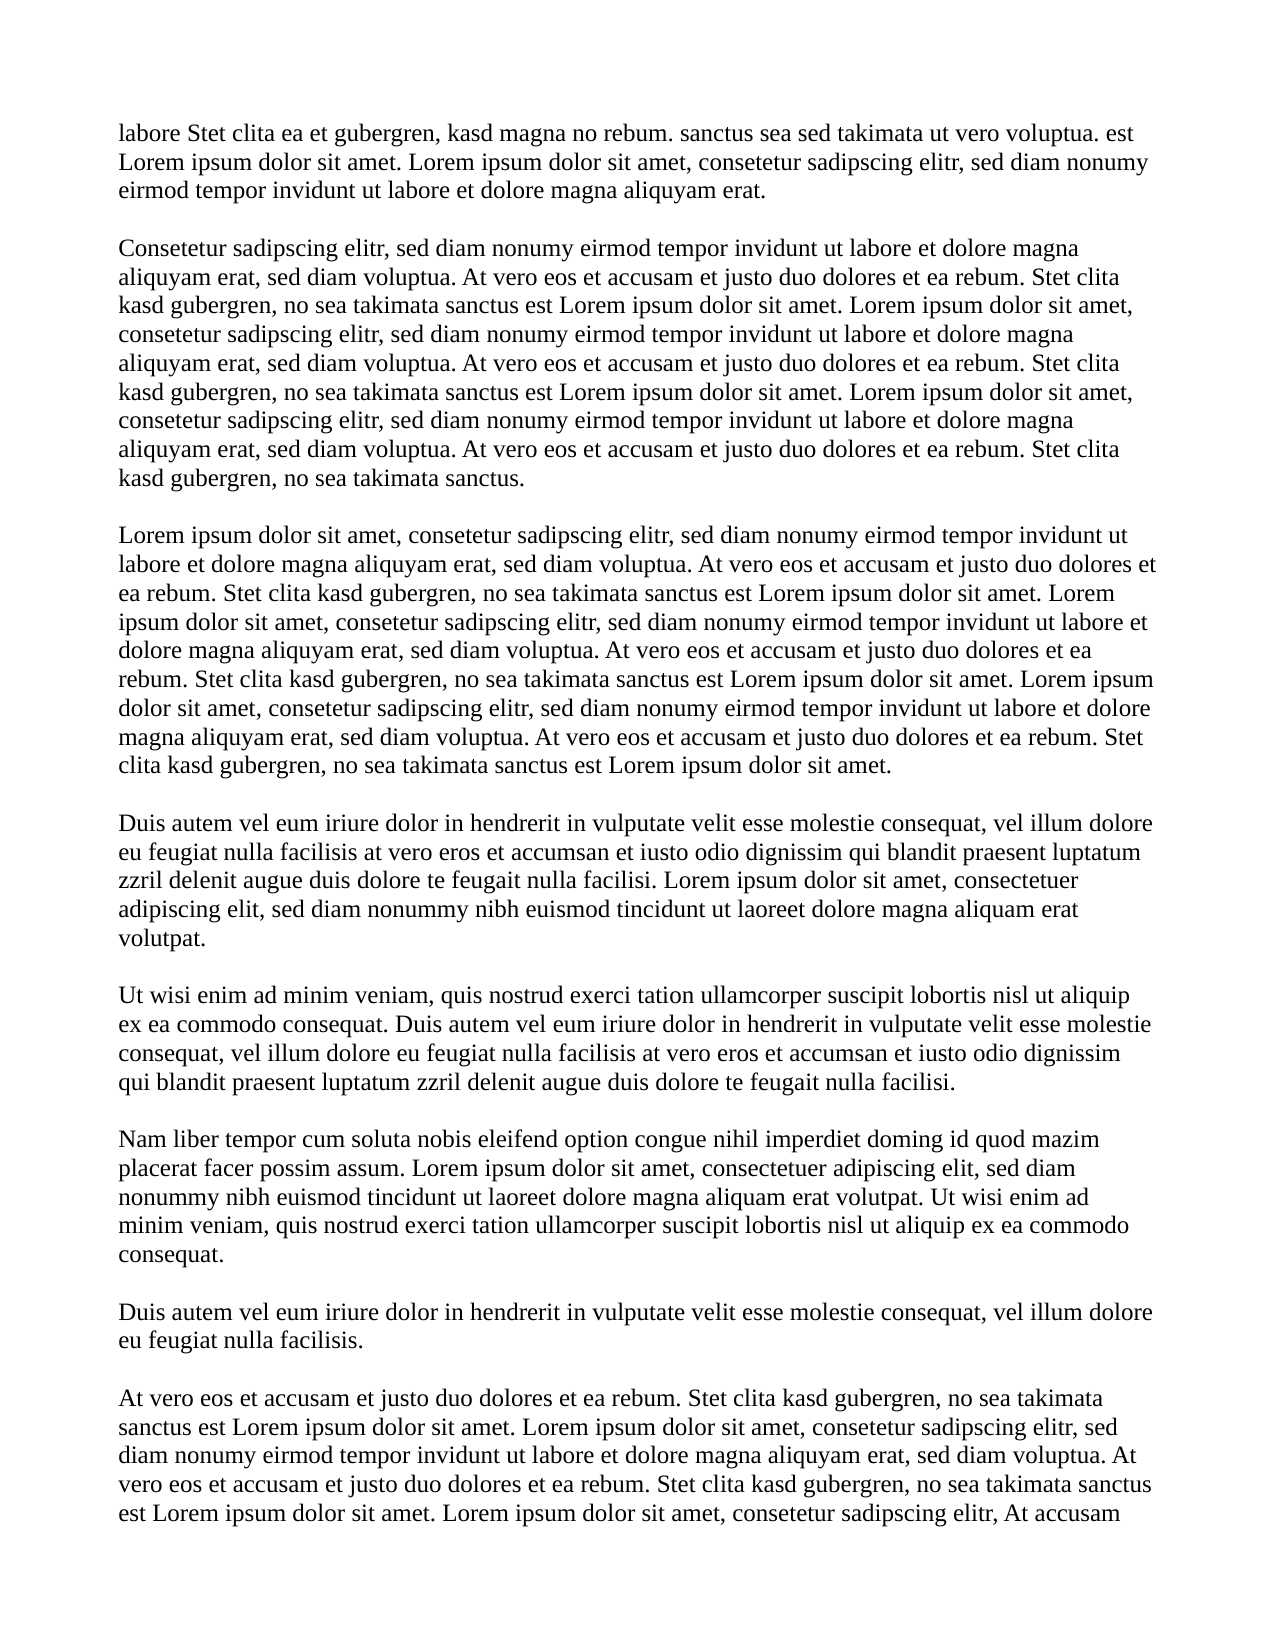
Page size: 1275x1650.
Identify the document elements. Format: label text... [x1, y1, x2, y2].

text labore Stet clita ea et gubergren, kasd magna no rebum. sanctus sea sed takimata ut vero voluptua. est Lorem ipsum dolor sit amet. Lorem ipsum dolor sit amet, consetetur sadipscing elitr, sed diam nonumy eirmod tempor invidunt ut labore et dolore magna aliquyam erat. [118, 118, 1157, 204]
text Ut wisi enim ad minim veniam, quis nostrud exerci tation ullamcorper suscipit lobortis nisl ut aliquip ex ea commodo consequat. Duis autem vel eum iriure dolor in hendrerit in vulputate velit esse molestie consequat, vel illum dolore eu feugiat nulla facilisis at vero eros et accumsan et iusto odio dignissim qui blandit praesent luptatum zzril delenit augue duis dolore te feugait nulla facilisi. [118, 981, 1157, 1096]
text Lorem ipsum dolor sit amet, consetetur sadipscing elitr, sed diam nonumy eirmod tempor invidunt ut labore et dolore magna aliquyam erat, sed diam voluptua. At vero eos et accusam et justo duo dolores et ea rebum. Stet clita kasd gubergren, no sea takimata sanctus est Lorem ipsum dolor sit amet. Lorem ipsum dolor sit amet, consetetur sadipscing elitr, sed diam nonumy eirmod tempor invidunt ut labore et dolore magna aliquyam erat, sed diam voluptua. At vero eos et accusam et justo duo dolores et ea rebum. Stet clita kasd gubergren, no sea takimata sanctus est Lorem ipsum dolor sit amet. Lorem ipsum dolor sit amet, consetetur sadipscing elitr, sed diam nonumy eirmod tempor invidunt ut labore et dolore magna aliquyam erat, sed diam voluptua. At vero eos et accusam et justo duo dolores et ea rebum. Stet clita kasd gubergren, no sea takimata sanctus est Lorem ipsum dolor sit amet. [118, 521, 1157, 779]
text Consetetur sadipscing elitr, sed diam nonumy eirmod tempor invidunt ut labore et dolore magna aliquyam erat, sed diam voluptua. At vero eos et accusam et justo duo dolores et ea rebum. Stet clita kasd gubergren, no sea takimata sanctus est Lorem ipsum dolor sit amet. Lorem ipsum dolor sit amet, consetetur sadipscing elitr, sed diam nonumy eirmod tempor invidunt ut labore et dolore magna aliquyam erat, sed diam voluptua. At vero eos et accusam et justo duo dolores et ea rebum. Stet clita kasd gubergren, no sea takimata sanctus est Lorem ipsum dolor sit amet. Lorem ipsum dolor sit amet, consetetur sadipscing elitr, sed diam nonumy eirmod tempor invidunt ut labore et dolore magna aliquyam erat, sed diam voluptua. At vero eos et accusam et justo duo dolores et ea rebum. Stet clita kasd gubergren, no sea takimata sanctus. [118, 233, 1157, 492]
text At vero eos et accusam et justo duo dolores et ea rebum. Stet clita kasd gubergren, no sea takimata sanctus est Lorem ipsum dolor sit amet. Lorem ipsum dolor sit amet, consetetur sadipscing elitr, sed diam nonumy eirmod tempor invidunt ut labore et dolore magna aliquyam erat, sed diam voluptua. At vero eos et accusam et justo duo dolores et ea rebum. Stet clita kasd gubergren, no sea takimata sanctus est Lorem ipsum dolor sit amet. Lorem ipsum dolor sit amet, consetetur sadipscing elitr, At accusam [118, 1383, 1157, 1527]
text Duis autem vel eum iriure dolor in hendrerit in vulputate velit esse molestie consequat, vel illum dolore eu feugiat nulla facilisis at vero eros et accumsan et iusto odio dignissim qui blandit praesent luptatum zzril delenit augue duis dolore te feugait nulla facilisi. Lorem ipsum dolor sit amet, consectetuer adipiscing elit, sed diam nonummy nibh euismod tincidunt ut laoreet dolore magna aliquam erat volutpat. [118, 808, 1157, 952]
text Nam liber tempor cum soluta nobis eleifend option congue nihil imperdiet doming id quod mazim placerat facer possim assum. Lorem ipsum dolor sit amet, consectetuer adipiscing elit, sed diam nonummy nibh euismod tincidunt ut laoreet dolore magna aliquam erat volutpat. Ut wisi enim ad minim veniam, quis nostrud exerci tation ullamcorper suscipit lobortis nisl ut aliquip ex ea commodo consequat. [118, 1124, 1157, 1268]
text Duis autem vel eum iriure dolor in hendrerit in vulputate velit esse molestie consequat, vel illum dolore eu feugiat nulla facilisis. [118, 1297, 1157, 1354]
